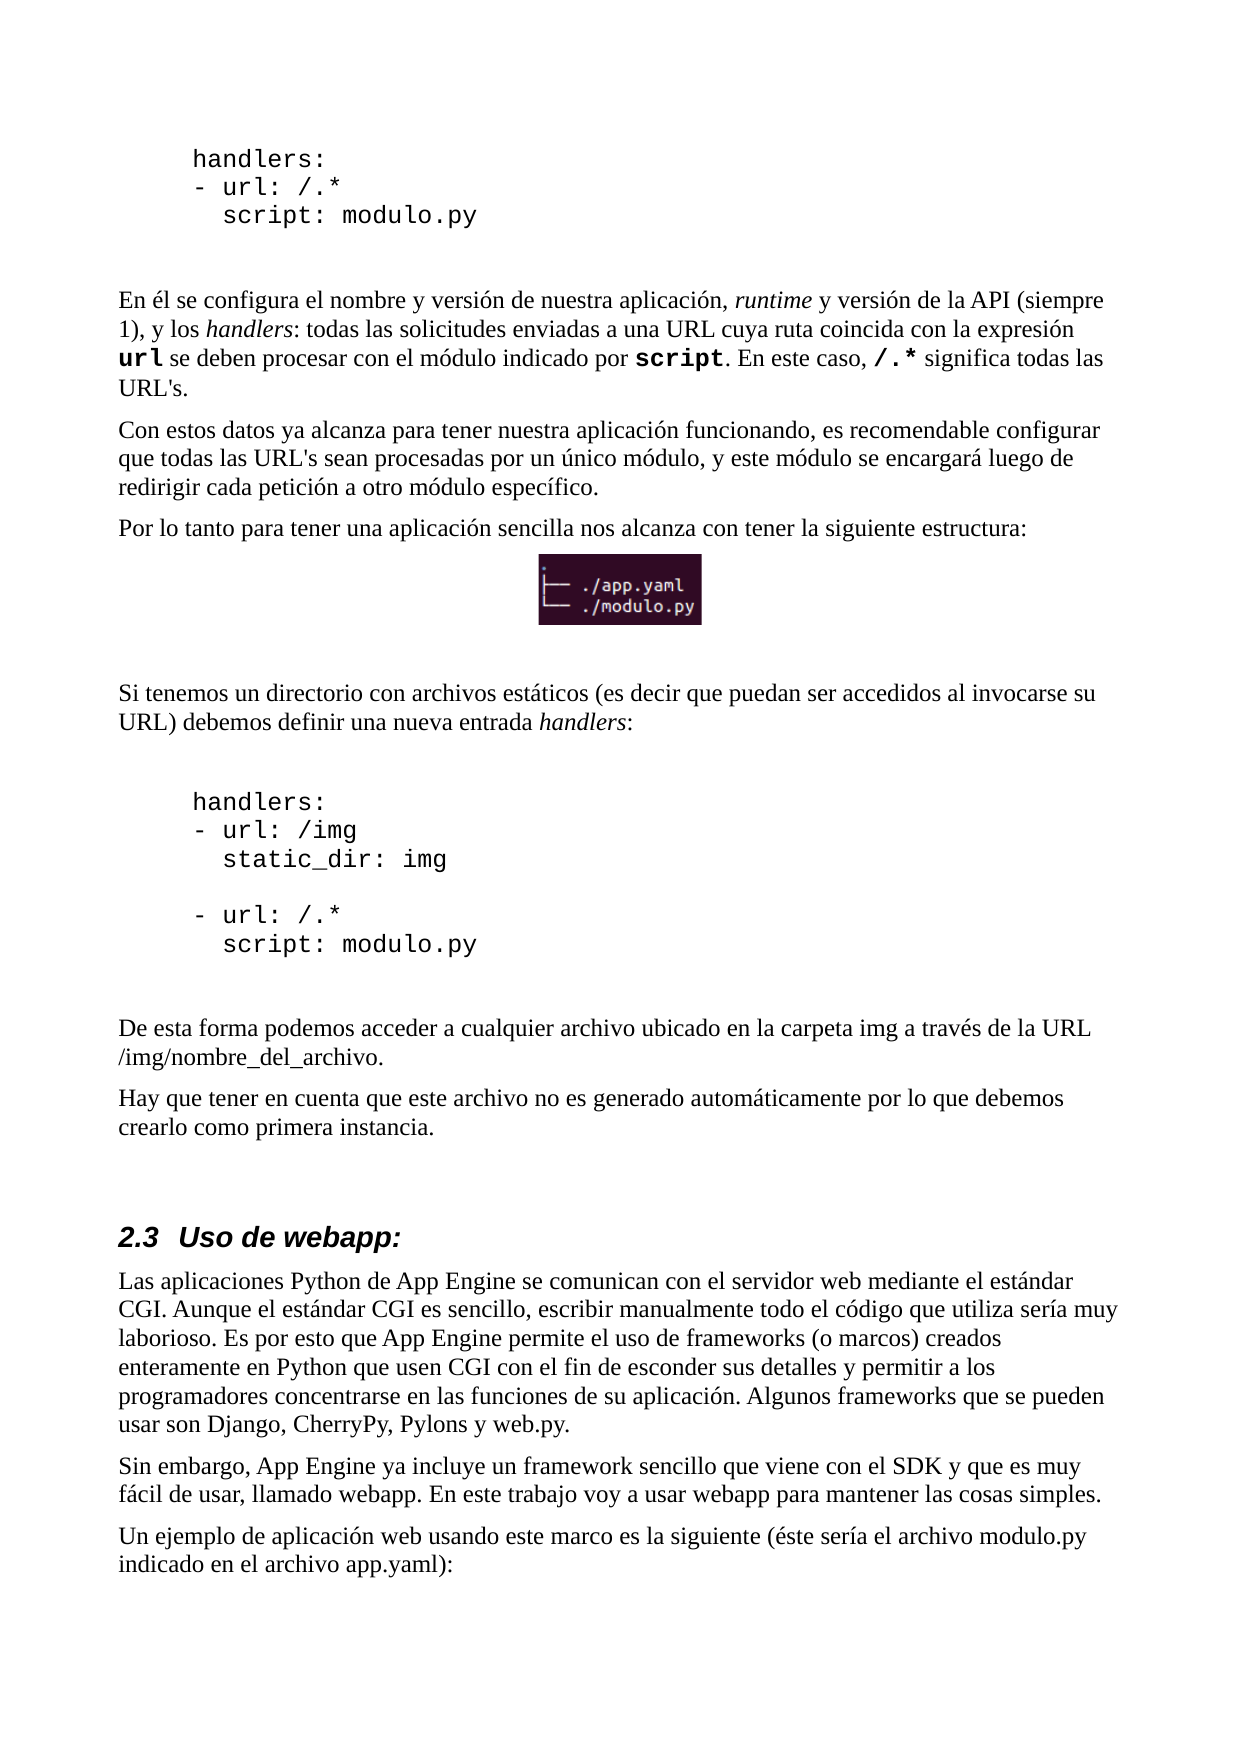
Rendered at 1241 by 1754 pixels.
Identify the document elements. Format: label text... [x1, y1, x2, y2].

text handlers: - url: /.* script: modulo.py [192, 118, 1122, 231]
text Si tenemos un directorio con archivos estáticos (es decir que puedan ser accedidos al invocarse su URL) debemos definir una nueva entrada handlers: [118, 678, 1122, 736]
picture [538, 554, 702, 625]
text Un ejemplo de aplicación web usando este marco es la siguiente (éste sería el archivo modulo.py indicado en el archivo app.yaml): [118, 1521, 1122, 1578]
text Hay que tener en cuenta que este archivo no es generado automáticamente por lo que debemos crearlo como primera instancia. [118, 1083, 1122, 1141]
text Sin embargo, App Engine ya incluye un framework sencillo que viene con el SDK y que es muy fácil de usar, llamado webapp. En este trabajo voy a usar webapp para mantener las cosas simples. [118, 1451, 1122, 1508]
text Por lo tanto para tener una aplicación sencilla nos alcanza con tener la siguiente estructura: [118, 513, 1122, 542]
text De esta forma podemos acceder a cualquier archivo ubicado en la carpeta img a través de la URL /img/nombre_del_archivo. [118, 1013, 1122, 1071]
text Con estos datos ya alcanza para tener nuestra aplicación funcionando, es recomendable configurar que todas las URL's sean procesadas por un único módulo, y este módulo se encargará luego de redirigir cada petición a otro módulo específico. [118, 415, 1122, 501]
text handlers: - url: /img static_dir: img - url: /.* script: modulo.py [192, 790, 1122, 960]
text Las aplicaciones Python de App Engine se comunican con el servidor web mediante el estándar CGI. Aunque el estándar CGI es sencillo, escribir manualmente todo el código que utiliza sería muy laborioso. Es por esto que App Engine permite el uso de frameworks (o marcos) creados enteramente en Python que usen CGI con el fin de esconder sus detalles y permitir a los programadores concentrarse en las funciones de su aplicación. Algunos frameworks que se pueden usar son Django, CherryPy, Pylons y web.py. [118, 1266, 1122, 1438]
subtitle Uso de webapp: [118, 1220, 1122, 1253]
text En él se configura el nombre y versión de nuestra aplicación, runtime y versión de la API (siempre 1), y los handlers: todas las solicitudes enviadas a una URL cuya ruta coincida con la expresión url se deben procesar con el módulo indicado por script. En este caso, /.* significa todas las URL's. [118, 285, 1122, 402]
